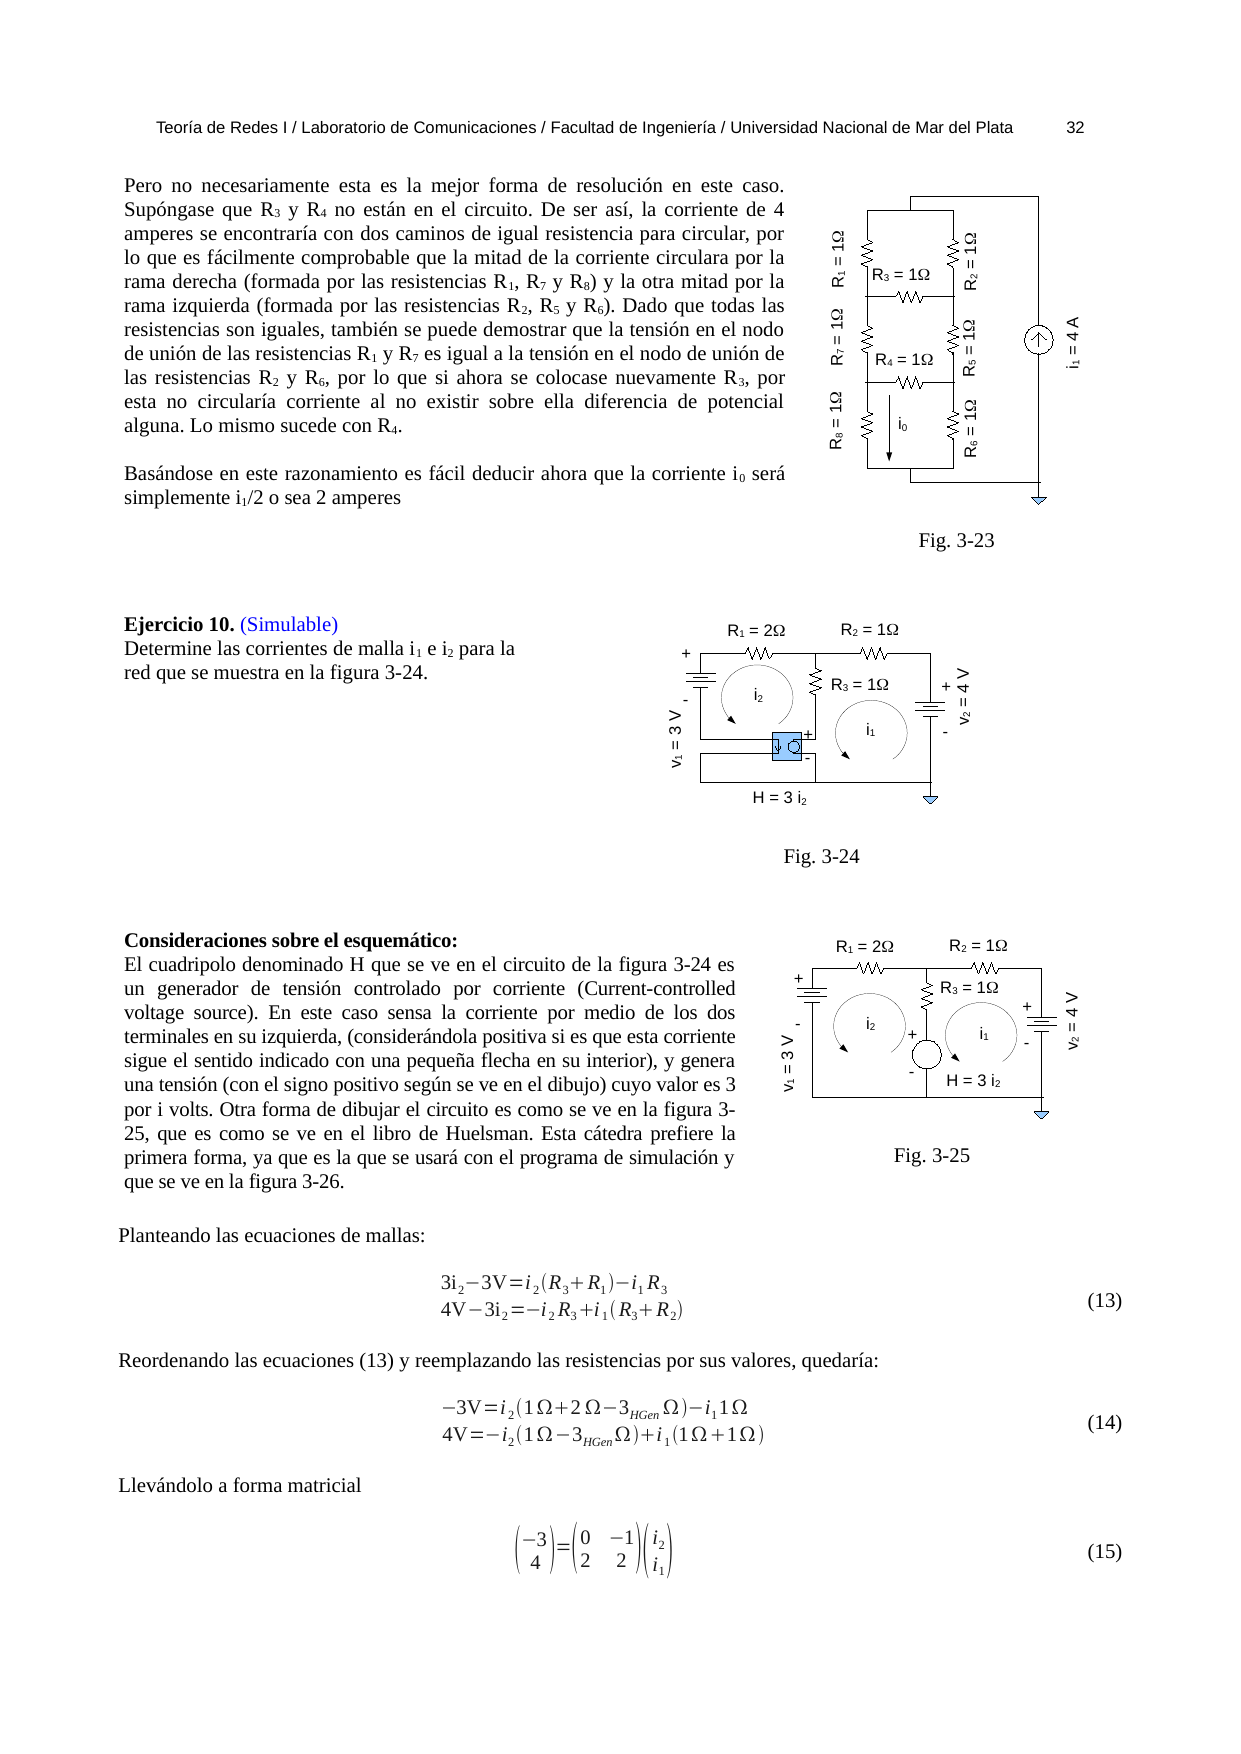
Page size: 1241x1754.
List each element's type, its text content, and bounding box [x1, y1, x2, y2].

text (15) [118, 1521, 1122, 1581]
text Planteando las ecuaciones de mallas: [118, 1222, 1122, 1247]
text (13) [118, 1271, 1122, 1324]
table_header Pero no necesariamente esta es la mejor forma de resolución en este caso. Supóngase que R3 y R4 no están en el circuito. De ser así, la corriente de 4 amperes se encontraría con dos caminos de igual resistencia para circular, por lo que es fácilmente comprobable que la mitad de la corriente circulara por la rama derecha (formada por las resistencias R1, R7 y R8) y la otra mitad por la rama izquierda (formada por las resistencias R2, R5 y R6). Dado que todas las resistencias son iguales, también se puede demostrar que la tensión en el nodo de unión de las resistencias R1 y R7 es igual a la tensión en el nodo de unión de las resistencias R2 y R6, por lo que si ahora se colocase nuevamente R3, por esta no circularía corriente al no existir sobre ella diferencia de potencial alguna. Lo mismo sucede con R4. Basándose en este razonamiento es fácil deducir ahora que la corriente i0 será simplemente i1/2 o sea 2 amperes [118, 167, 791, 558]
table_header Fig. 3-25 [742, 922, 1122, 1198]
table_header Fig. 3-24 [521, 606, 1122, 874]
text (14) [118, 1396, 1122, 1449]
table_header Fig. 3-23 [791, 167, 1122, 558]
text Reordenando las ecuaciones (13) y reemplazando las resistencias por sus valores, quedaría: [118, 1348, 1122, 1372]
table_header Consideraciones sobre el esquemático: El cuadripolo denominado H que se ve en el circuito de la figura 3-24 es un generador de tensión controlado por corriente (Current-controlled voltage source). En este caso sensa la corriente por medio de los dos terminales en su izquierda, (considerándola positiva si es que esta corriente sigue el sentido indicado con una pequeña flecha en su interior), y genera una tensión (con el signo positivo según se ve en el dibujo) cuyo valor es 3 por i volts. Otra forma de dibujar el circuito es como se ve en la figura 3-25, que es como se ve en el libro de Huelsman. Esta cátedra prefiere la primera forma, ya que es la que se usará con el programa de simulación y que se ve en la figura 3-26. [118, 922, 742, 1198]
text Llevándolo a forma matricial [118, 1473, 1122, 1497]
table_header Ejercicio 10. (Simulable) Determine las corrientes de malla i1 e i2 para la red que se muestra en la figura 3-24. [118, 606, 521, 874]
